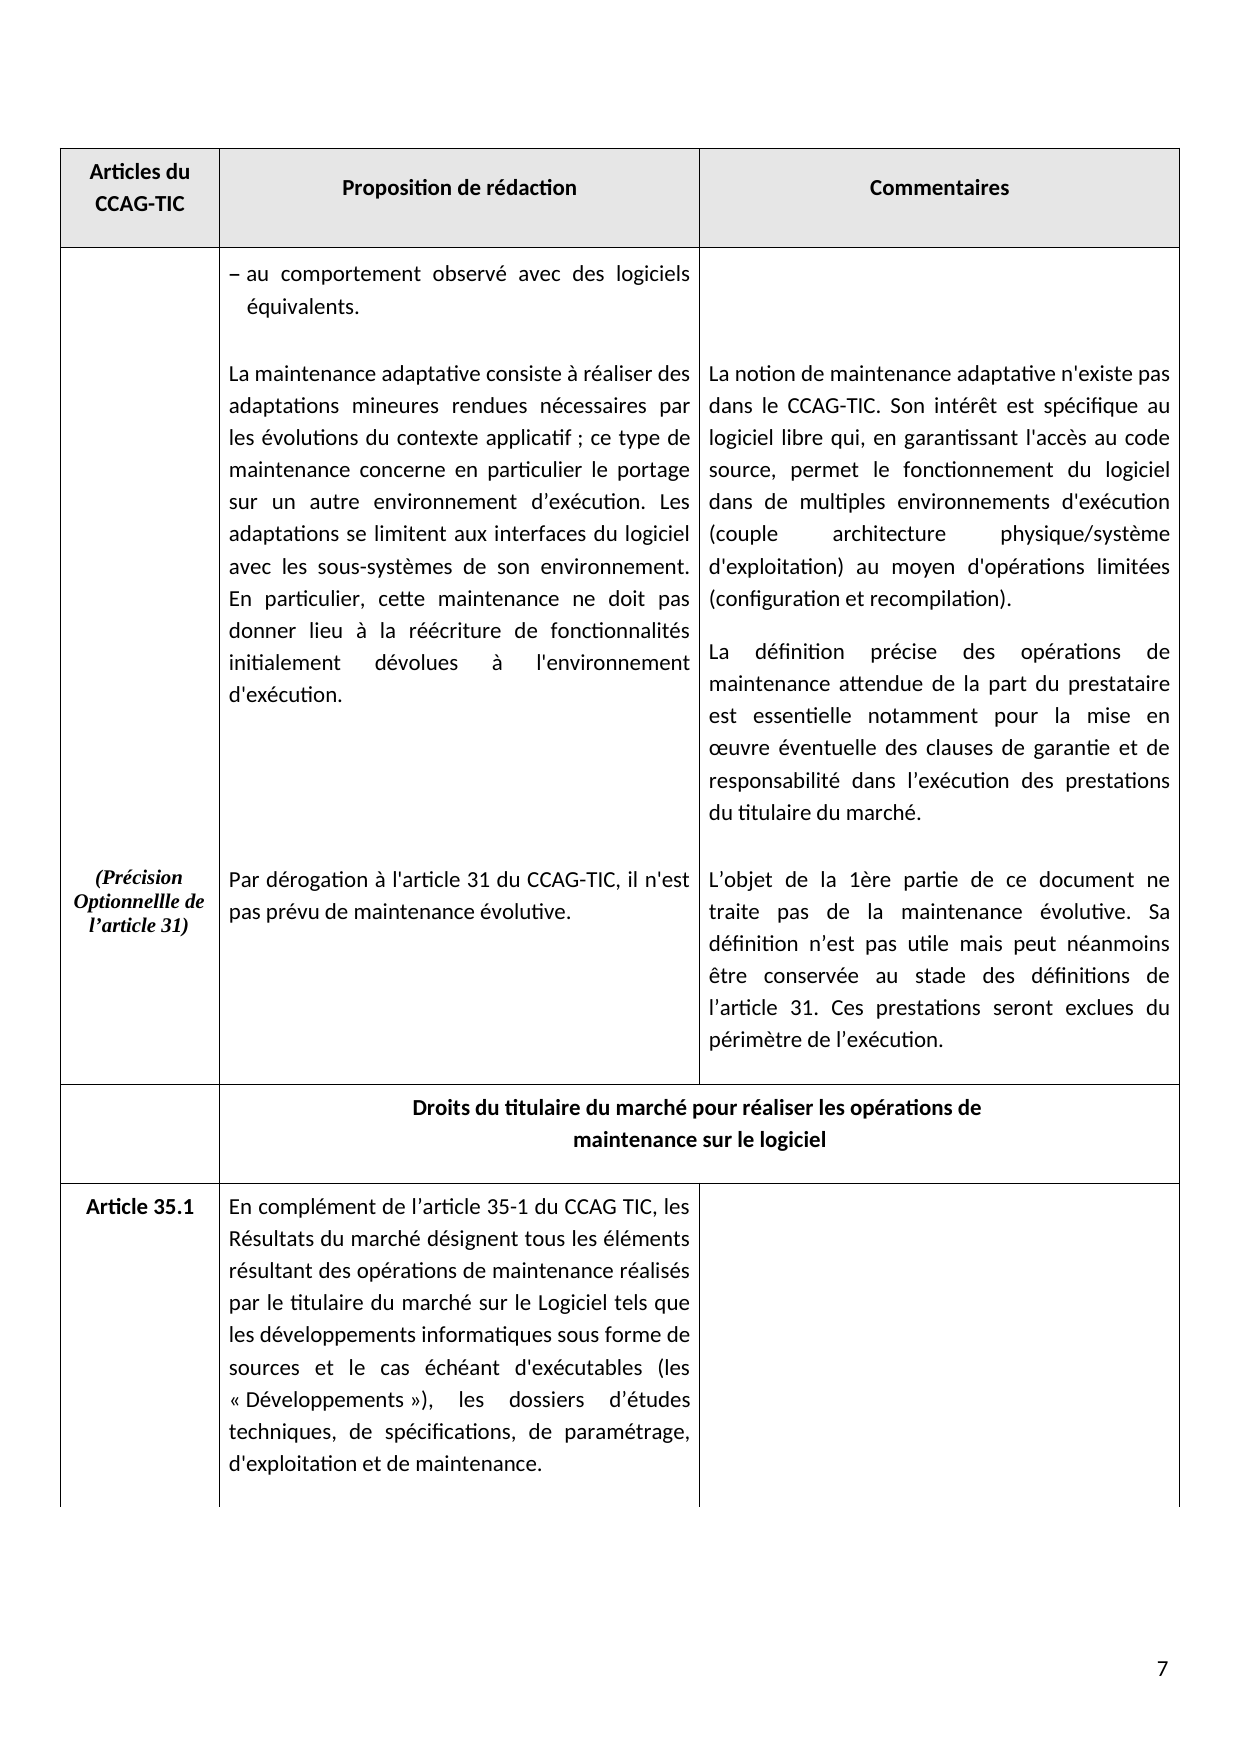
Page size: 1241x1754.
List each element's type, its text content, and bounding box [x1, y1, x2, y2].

table_cell (Précision Optionnellle de l’article 31) [61, 856, 219, 1083]
table_cell La maintenance adaptative consiste à réaliser des adaptations mineures rendues nécessaires par les évolutions du contexte applicatif ; ce type de maintenance concerne en particulier le portage sur un autre environnement d’exécution. Les adaptations se limitent aux interfaces du logiciel avec les sous-systèmes de son environnement. En particulier, cette maintenance ne doit pas donner lieu à la réécriture de fonctionnalités initialement dévolues à l'environnement d'exécution. [220, 350, 699, 856]
table_header Proposition de rédaction [220, 149, 699, 247]
table_cell [61, 248, 219, 350]
table_cell [700, 1184, 1179, 1507]
table_cell En complément de l'article 31 du CCAG-TIC, les prestations de maintenance corrective et adaptative objet du marché sont définies comme suit : La maintenance corrective consiste à corriger un comportement défectueux par rapport : aux spécifications de la version en cause lorsqu’elles existent ; aux indications des guides d’installation, d’exploitation ou d’utilisation de la version en cause ; au comportement observé avec des logiciels équivalents. [220, 248, 699, 350]
table_cell Par dérogation à l'article 31 du CCAG-TIC, il n'est pas prévu de maintenance évolutive. [220, 856, 699, 1083]
table_cell [61, 1085, 219, 1183]
table_cell [700, 248, 1179, 350]
table_cell Article 35.1 [61, 1184, 219, 1507]
table_header Articles du CCAG-TIC [61, 149, 219, 247]
table_cell Droits du titulaire du marché pour réaliser les opérations de maintenance sur le logiciel [220, 1085, 1179, 1183]
table_cell En complément de l’article 35-1 du CCAG TIC, les Résultats du marché désignent tous les éléments résultant des opérations de maintenance réalisés par le titulaire du marché sur le Logiciel tels que les développements informatiques sous forme de sources et le cas échéant d'exécutables (les « Développements »), les dossiers d’études techniques, de spécifications, de paramétrage, d'exploitation et de maintenance. [220, 1184, 699, 1507]
table_cell L’objet de la 1ère partie de ce document ne traite pas de la maintenance évolutive. Sa définition n’est pas utile mais peut néanmoins être conservée au stade des définitions de l’article 31. Ces prestations seront exclues du périmètre de l’exécution. [700, 856, 1179, 1083]
table_header Commentaires [700, 149, 1179, 247]
table_cell [61, 350, 219, 856]
table_cell La notion de maintenance adaptative n'existe pas dans le CCAG-TIC. Son intérêt est spécifique au logiciel libre qui, en garantissant l'accès au code source, permet le fonctionnement du logiciel dans de multiples environnements d'exécution (couple architecture physique/système d'exploitation) au moyen d'opérations limitées (configuration et recompilation). La définition précise des opérations de maintenance attendue de la part du prestataire est essentielle notamment pour la mise en œuvre éventuelle des clauses de garantie et de responsabilité dans l’exécution des prestations du titulaire du marché. [700, 350, 1179, 856]
